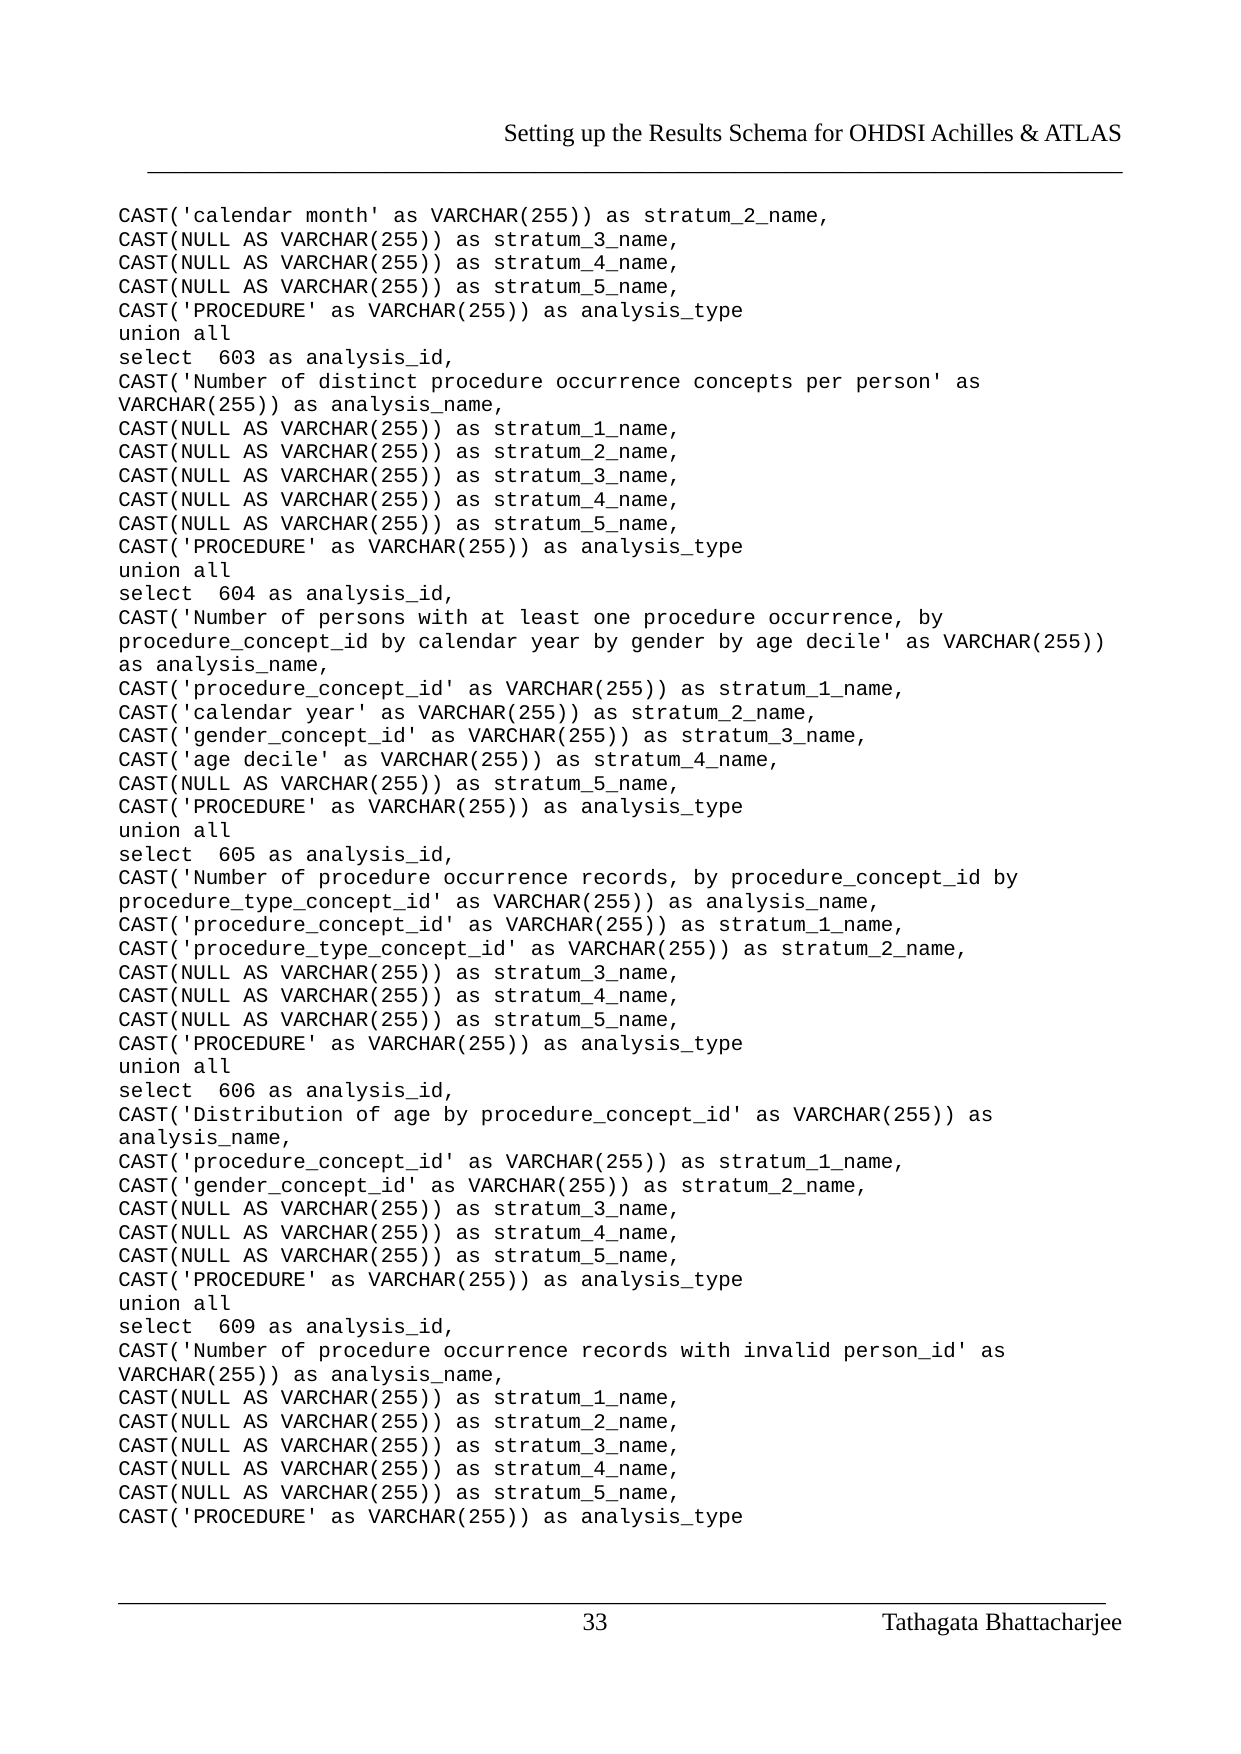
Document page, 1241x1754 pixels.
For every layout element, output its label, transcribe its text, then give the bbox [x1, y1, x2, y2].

text CAST(NULL AS VARCHAR(255)) as stratum_4_name, [118, 985, 1122, 1009]
text CAST('age decile' as VARCHAR(255)) as stratum_4_name, [118, 749, 1122, 773]
text CAST('Number of distinct procedure occurrence concepts per person' as VARCHAR(255)) as analysis_name, [118, 371, 1122, 418]
text CAST(NULL AS VARCHAR(255)) as stratum_2_name, [118, 1411, 1122, 1435]
text CAST('gender_concept_id' as VARCHAR(255)) as stratum_3_name, [118, 725, 1122, 749]
text select 605 as analysis_id, [118, 843, 1122, 867]
text CAST(NULL AS VARCHAR(255)) as stratum_5_name, [118, 1009, 1122, 1033]
text CAST('PROCEDURE' as VARCHAR(255)) as analysis_type [118, 300, 1122, 323]
text CAST('Number of persons with at least one procedure occurrence, by procedure_concept_id by calendar year by gender by age decile' as VARCHAR(255)) as analysis_name, [118, 607, 1122, 678]
text select 606 as analysis_id, [118, 1080, 1122, 1104]
text CAST(NULL AS VARCHAR(255)) as stratum_5_name, [118, 276, 1122, 300]
text CAST('Distribution of age by procedure_concept_id' as VARCHAR(255)) as analysis_name, [118, 1104, 1122, 1151]
text CAST(NULL AS VARCHAR(255)) as stratum_4_name, [118, 489, 1122, 512]
text CAST('PROCEDURE' as VARCHAR(255)) as analysis_type [118, 1033, 1122, 1056]
text CAST(NULL AS VARCHAR(255)) as stratum_4_name, [118, 1222, 1122, 1246]
text CAST(NULL AS VARCHAR(255)) as stratum_3_name, [118, 465, 1122, 489]
text CAST('procedure_concept_id' as VARCHAR(255)) as stratum_1_name, [118, 914, 1122, 938]
text CAST('Number of procedure occurrence records, by procedure_concept_id by procedure_type_concept_id' as VARCHAR(255)) as analysis_name, [118, 867, 1122, 914]
text CAST(NULL AS VARCHAR(255)) as stratum_5_name, [118, 1246, 1122, 1269]
text CAST(NULL AS VARCHAR(255)) as stratum_1_name, [118, 418, 1122, 442]
text union all [118, 560, 1122, 583]
text CAST('gender_concept_id' as VARCHAR(255)) as stratum_2_name, [118, 1174, 1122, 1198]
text CAST(NULL AS VARCHAR(255)) as stratum_3_name, [118, 962, 1122, 985]
text union all [118, 323, 1122, 347]
text CAST('calendar year' as VARCHAR(255)) as stratum_2_name, [118, 702, 1122, 725]
text CAST(NULL AS VARCHAR(255)) as stratum_4_name, [118, 1458, 1122, 1482]
text CAST('PROCEDURE' as VARCHAR(255)) as analysis_type [118, 1269, 1122, 1293]
text CAST(NULL AS VARCHAR(255)) as stratum_3_name, [118, 229, 1122, 252]
text select 609 as analysis_id, [118, 1316, 1122, 1340]
text select 603 as analysis_id, [118, 347, 1122, 371]
text CAST(NULL AS VARCHAR(255)) as stratum_4_name, [118, 252, 1122, 276]
text CAST('procedure_type_concept_id' as VARCHAR(255)) as stratum_2_name, [118, 938, 1122, 962]
text union all [118, 1056, 1122, 1080]
text CAST('procedure_concept_id' as VARCHAR(255)) as stratum_1_name, [118, 1151, 1122, 1174]
text CAST('PROCEDURE' as VARCHAR(255)) as analysis_type [118, 1506, 1122, 1529]
text CAST('calendar month' as VARCHAR(255)) as stratum_2_name, [118, 205, 1122, 229]
text CAST('procedure_concept_id' as VARCHAR(255)) as stratum_1_name, [118, 678, 1122, 702]
text CAST(NULL AS VARCHAR(255)) as stratum_3_name, [118, 1198, 1122, 1222]
text CAST(NULL AS VARCHAR(255)) as stratum_5_name, [118, 773, 1122, 796]
text CAST(NULL AS VARCHAR(255)) as stratum_5_name, [118, 1482, 1122, 1506]
text CAST('PROCEDURE' as VARCHAR(255)) as analysis_type [118, 796, 1122, 820]
text select 604 as analysis_id, [118, 583, 1122, 607]
text CAST(NULL AS VARCHAR(255)) as stratum_5_name, [118, 512, 1122, 536]
text union all [118, 1293, 1122, 1316]
text CAST('Number of procedure occurrence records with invalid person_id' as VARCHAR(255)) as analysis_name, [118, 1340, 1122, 1387]
text CAST('PROCEDURE' as VARCHAR(255)) as analysis_type [118, 536, 1122, 560]
text CAST(NULL AS VARCHAR(255)) as stratum_3_name, [118, 1435, 1122, 1458]
text union all [118, 820, 1122, 843]
text CAST(NULL AS VARCHAR(255)) as stratum_1_name, [118, 1387, 1122, 1411]
text CAST(NULL AS VARCHAR(255)) as stratum_2_name, [118, 442, 1122, 465]
